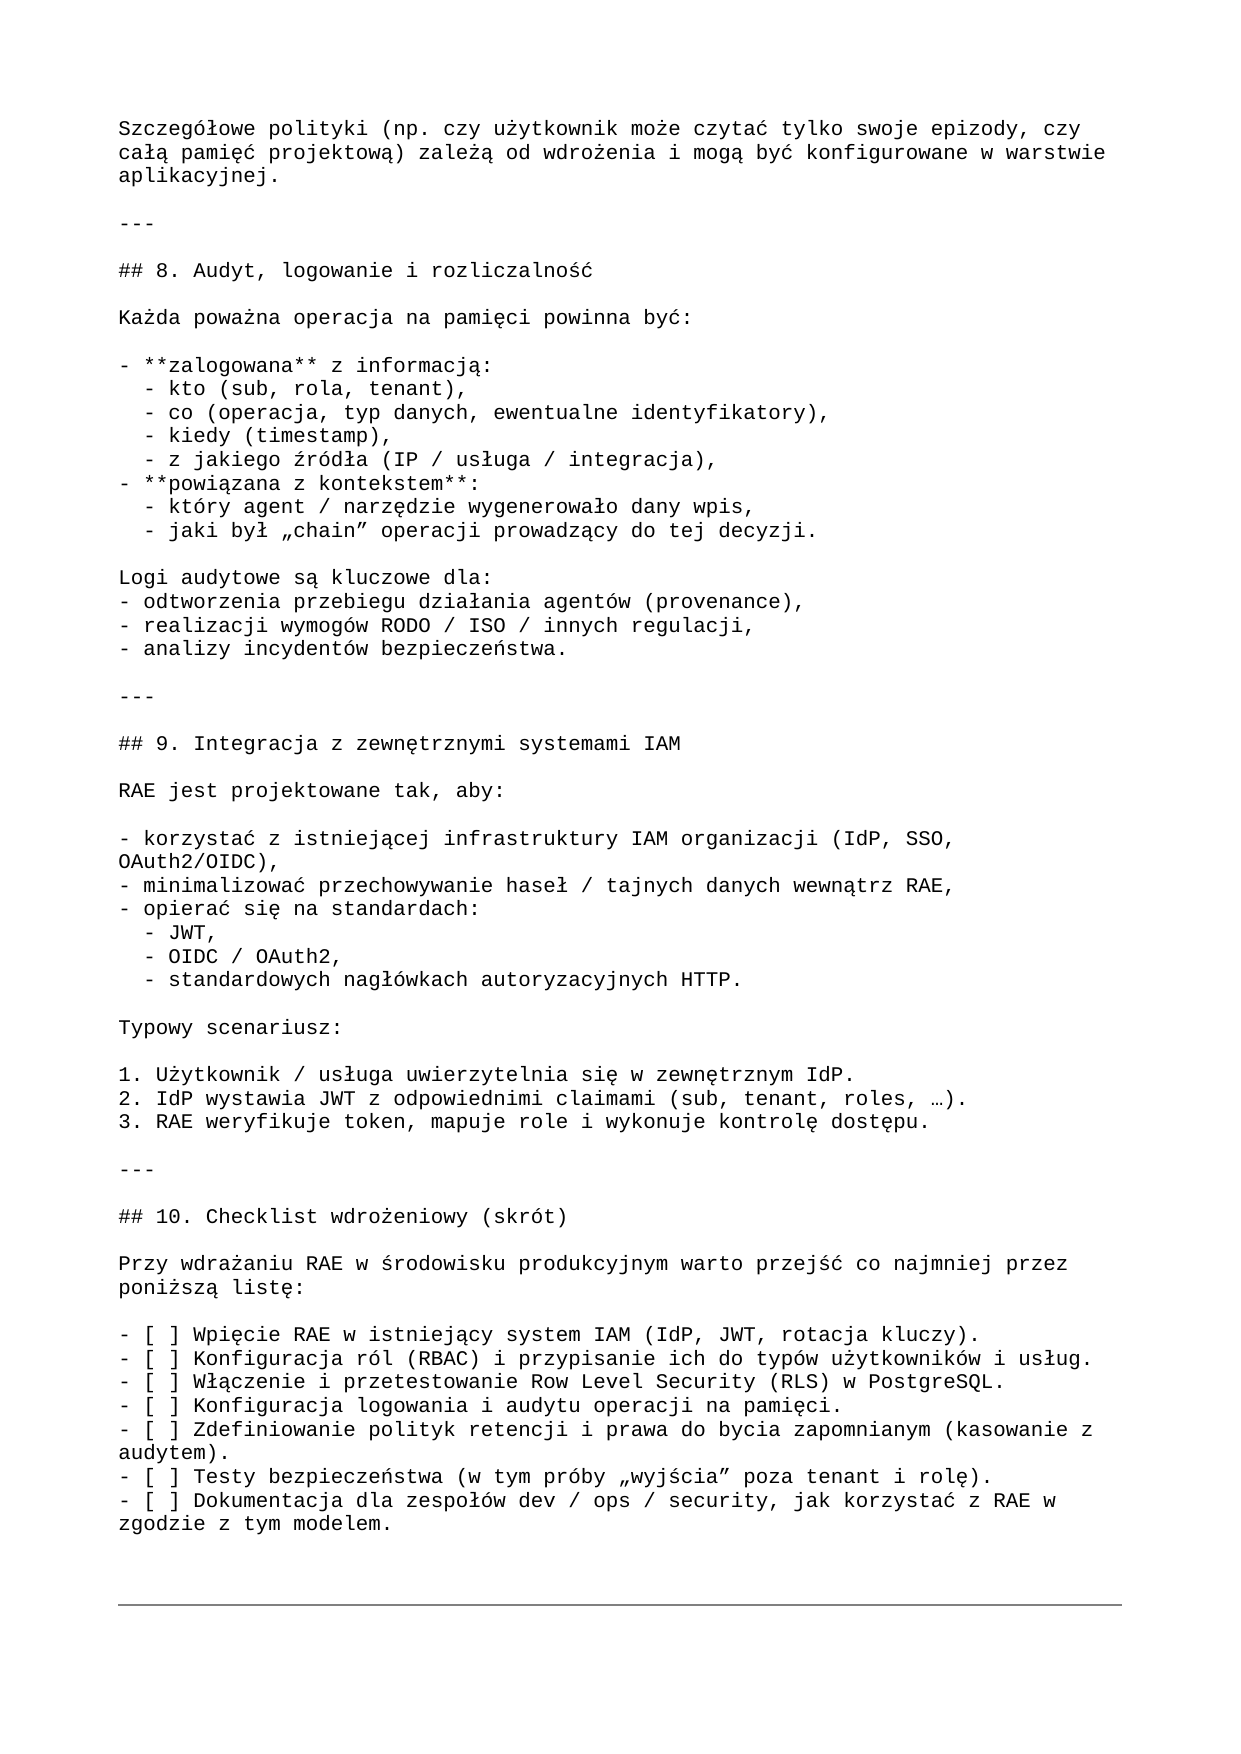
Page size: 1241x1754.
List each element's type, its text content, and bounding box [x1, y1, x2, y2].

text - OIDC / OAuth2, [118, 946, 1122, 969]
text Przy wdrażaniu RAE w środowisku produkcyjnym warto przejść co najmniej przez poniższą listę: [118, 1253, 1122, 1300]
text - [ ] Dokumentacja dla zespołów dev / ops / security, jak korzystać z RAE w zgodzie z tym modelem. [118, 1489, 1122, 1537]
text 1. Użytkownik / usługa uwierzytelnia się w zewnętrznym IdP. [118, 1064, 1122, 1088]
text --- [118, 686, 1122, 709]
text - opierać się na standardach: [118, 898, 1122, 922]
text - który agent / narzędzie wygenerowało dany wpis, [118, 496, 1122, 520]
text - co (operacja, typ danych, ewentualne identyfikatory), [118, 402, 1122, 426]
text --- [118, 1158, 1122, 1182]
text RAE jest projektowane tak, aby: [118, 780, 1122, 804]
text - **zalogowana** z informacją: [118, 354, 1122, 378]
text - standardowych nagłówkach autoryzacyjnych HTTP. [118, 969, 1122, 993]
text - [ ] Wpięcie RAE w istniejący system IAM (IdP, JWT, rotacja kluczy). [118, 1324, 1122, 1348]
text Logi audytowe są kluczowe dla: [118, 567, 1122, 591]
text - [ ] Włączenie i przetestowanie Row Level Security (RLS) w PostgreSQL. [118, 1371, 1122, 1395]
text - [ ] Zdefiniowanie polityk retencji i prawa do bycia zapomnianym (kasowanie z audytem). [118, 1419, 1122, 1466]
text 3. RAE weryfikuje token, mapuje role i wykonuje kontrolę dostępu. [118, 1111, 1122, 1135]
text - kto (sub, rola, tenant), [118, 378, 1122, 402]
text - korzystać z istniejącej infrastruktury IAM organizacji (IdP, SSO, OAuth2/OIDC), [118, 827, 1122, 875]
text - jaki był „chain” operacji prowadzący do tej decyzji. [118, 520, 1122, 544]
text - **powiązana z kontekstem**: [118, 473, 1122, 496]
text Typowy scenariusz: [118, 1017, 1122, 1040]
text - [ ] Konfiguracja logowania i audytu operacji na pamięci. [118, 1395, 1122, 1419]
text - JWT, [118, 922, 1122, 946]
text - odtworzenia przebiegu działania agentów (provenance), [118, 591, 1122, 615]
text 2. IdP wystawia JWT z odpowiednimi claimami (sub, tenant, roles, …). [118, 1088, 1122, 1111]
text - analizy incydentów bezpieczeństwa. [118, 638, 1122, 662]
text - minimalizować przechowywanie haseł / tajnych danych wewnątrz RAE, [118, 875, 1122, 898]
text Szczegółowe polityki (np. czy użytkownik może czytać tylko swoje epizody, czy całą pamięć projektową) zależą od wdrożenia i mogą być konfigurowane w warstwie aplikacyjnej. [118, 118, 1122, 189]
text ## 9. Integracja z zewnętrznymi systemami IAM [118, 733, 1122, 757]
text Każda poważna operacja na pamięci powinna być: [118, 307, 1122, 331]
text --- [118, 213, 1122, 236]
text - [ ] Testy bezpieczeństwa (w tym próby „wyjścia” poza tenant i rolę). [118, 1466, 1122, 1489]
text ## 8. Audyt, logowanie i rozliczalność [118, 260, 1122, 284]
text ## 10. Checklist wdrożeniowy (skrót) [118, 1206, 1122, 1229]
text - [ ] Konfiguracja ról (RBAC) i przypisanie ich do typów użytkowników i usług. [118, 1348, 1122, 1371]
text - z jakiego źródła (IP / usługa / integracja), [118, 449, 1122, 473]
text - realizacji wymogów RODO / ISO / innych regulacji, [118, 615, 1122, 638]
text - kiedy (timestamp), [118, 426, 1122, 449]
